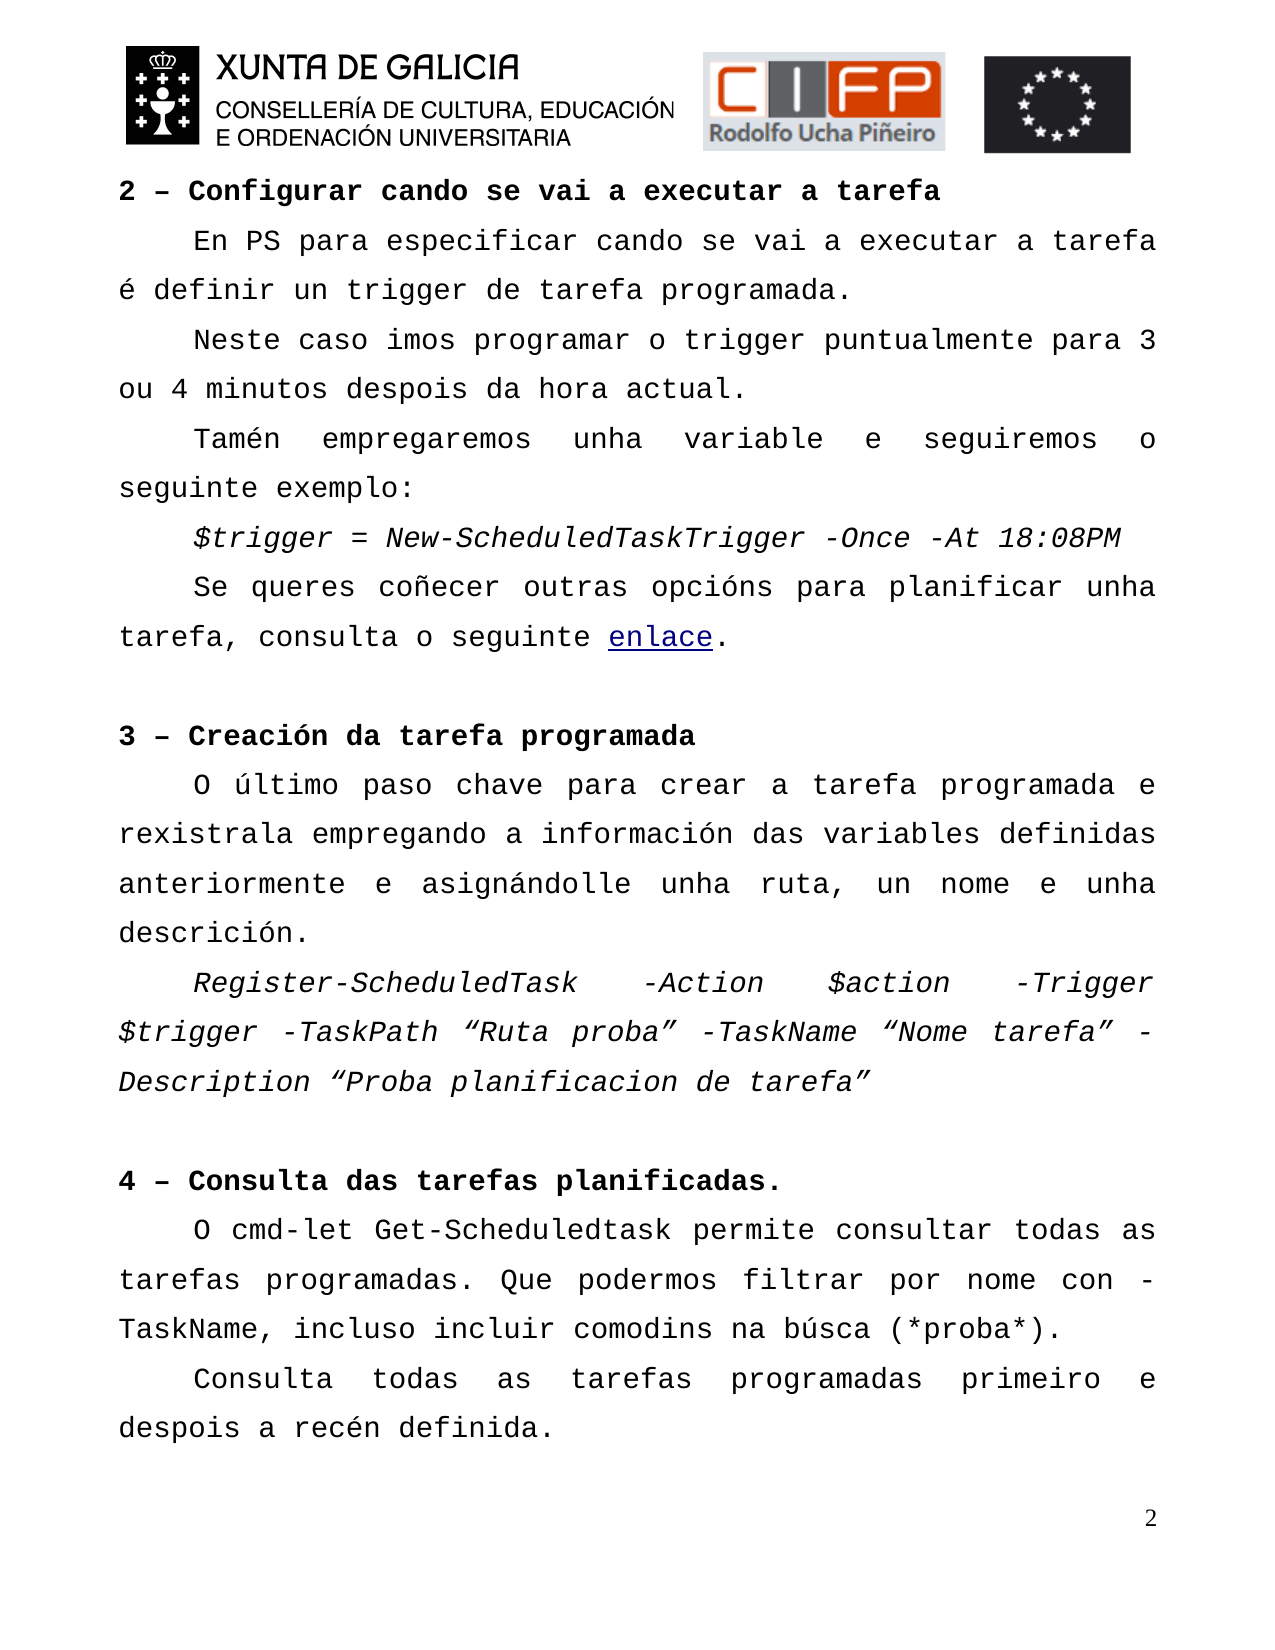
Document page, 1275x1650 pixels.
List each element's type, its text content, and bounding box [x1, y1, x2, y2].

text 2 – Configurar cando se vai a executar a tarefa [118, 176, 1157, 209]
text $trigger = New-ScheduledTaskTrigger -Once -At 18:08PM [118, 523, 1157, 556]
picture [703, 52, 946, 151]
text Register-ScheduledTask -Action $action -Trigger $trigger -TaskPath “Ruta proba” -TaskName “Nome tarefa” -Description “Proba planificacion de tarefa” [118, 968, 1157, 1100]
text En PS para especificar cando se vai a executar a tarefa é definir un trigger de tarefa programada. [118, 226, 1157, 308]
text O cmd-let Get-Scheduledtask permite consultar todas as tarefas programadas. Que podermos filtrar por nome con -TaskName, incluso incluir comodins na búsca (*proba*). [118, 1215, 1157, 1347]
text 3 – Creación da tarefa programada [118, 721, 1157, 754]
text Consulta todas as tarefas programadas primeiro e despois a recén definida. [118, 1364, 1157, 1446]
text Se queres coñecer outras opcións para planificar unha tarefa, consulta o seguinte enlace. [118, 572, 1157, 655]
text O último paso chave para crear a tarefa programada e rexistrala empregando a información das variables definidas anteriormente e asignándolle unha ruta, un nome e unha descrición. [118, 770, 1157, 952]
text 4 – Consulta das tarefas planificadas. [118, 1166, 1157, 1199]
picture [983, 55, 1134, 155]
text Neste caso imos programar o trigger puntualmente para 3 ou 4 minutos despois da hora actual. [118, 325, 1157, 407]
picture [126, 46, 674, 146]
text Tamén empregaremos unha variable e seguiremos o seguinte exemplo: [118, 424, 1157, 506]
